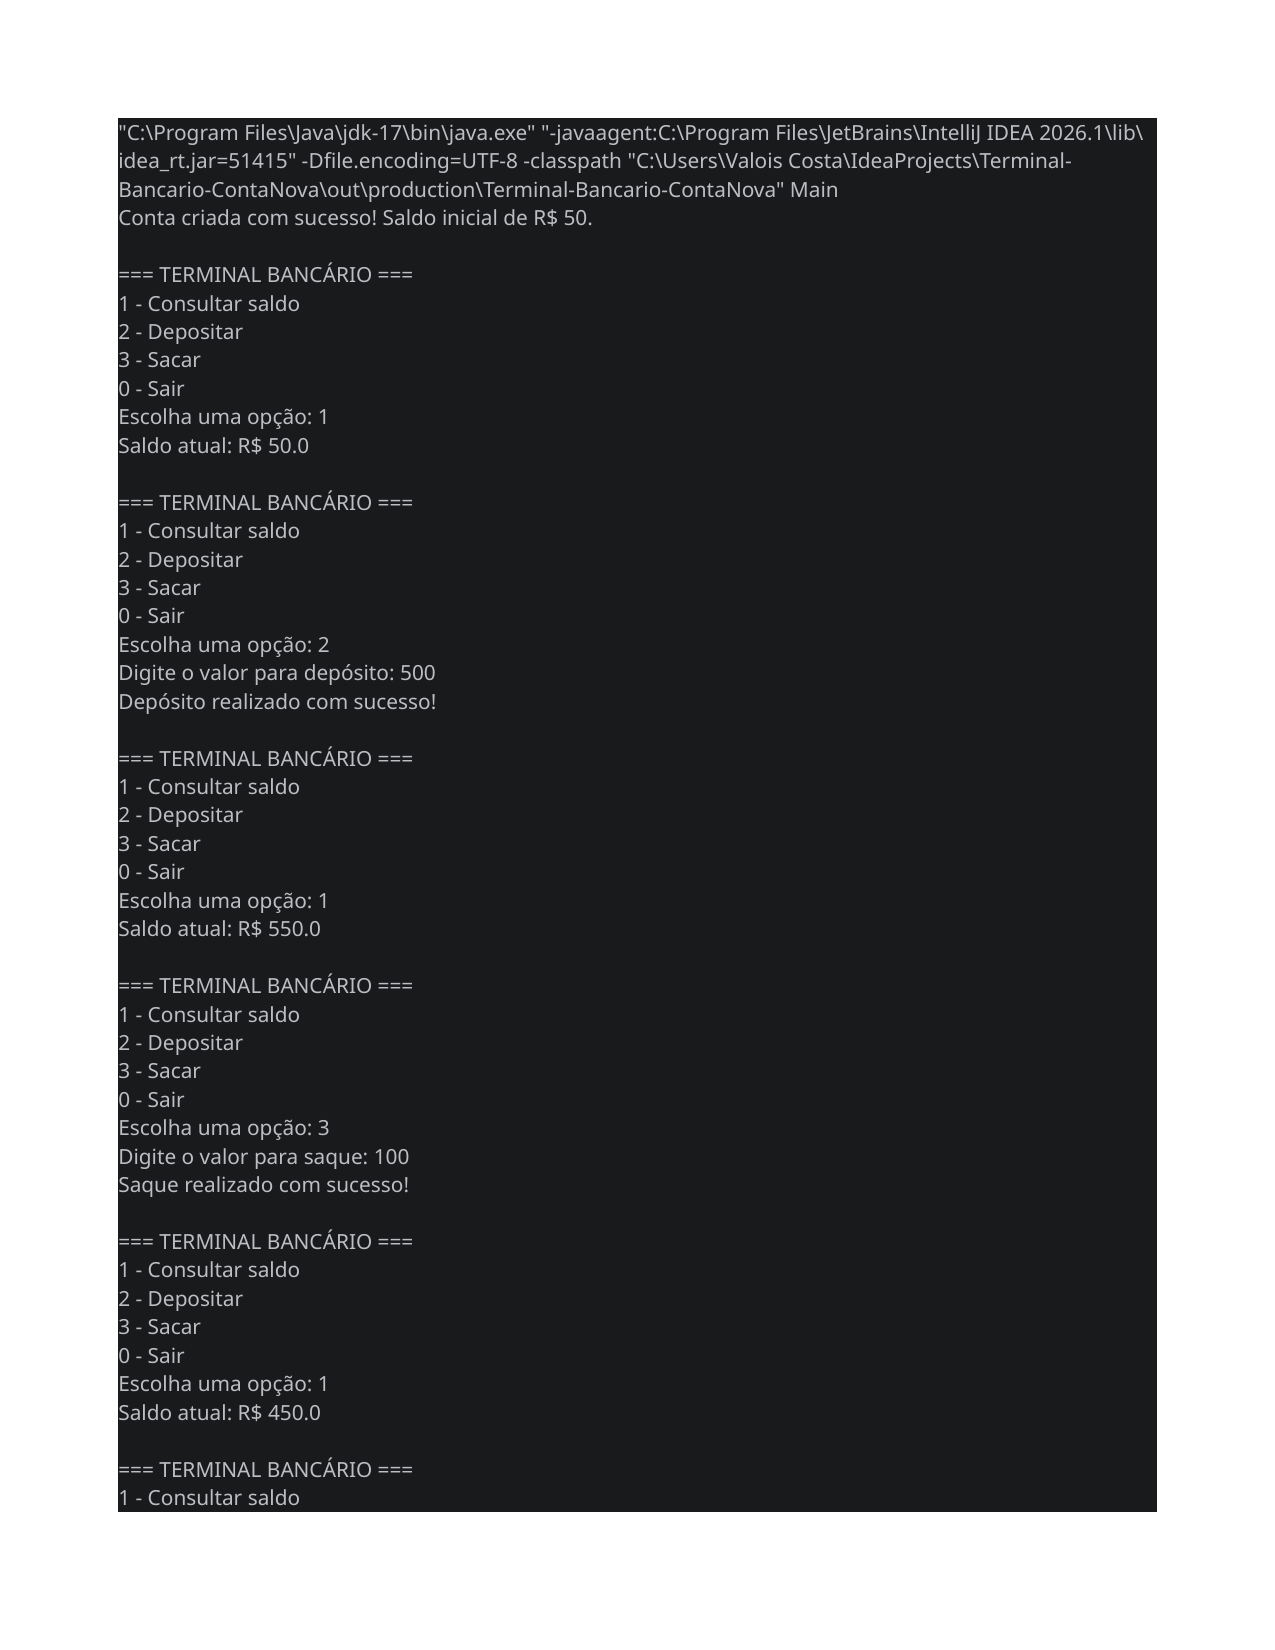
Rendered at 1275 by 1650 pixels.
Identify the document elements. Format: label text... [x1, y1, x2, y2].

text 1 - Consultar saldo [118, 289, 1157, 317]
text 2 - Depositar [118, 545, 1157, 573]
text Saldo atual: R$ 550.0 [118, 914, 1157, 943]
text 1 - Consultar saldo [118, 1000, 1157, 1028]
text Escolha uma opção: 3 [118, 1113, 1157, 1142]
text Escolha uma opção: 2 [118, 630, 1157, 658]
text "C:\Program Files\Java\jdk-17\bin\java.exe" "-javaagent:C:\Program Files\JetBrains\IntelliJ IDEA 2026.1\lib\idea_rt.jar=51415" -Dfile.encoding=UTF-8 -classpath "C:\Users\Valois Costa\IdeaProjects\Terminal-Bancario-ContaNova\out\production\Terminal-Bancario-ContaNova" Main [118, 118, 1157, 203]
text 0 - Sair [118, 1085, 1157, 1113]
text === TERMINAL BANCÁRIO === [118, 1455, 1157, 1483]
text 1 - Consultar saldo [118, 1256, 1157, 1284]
text Saque realizado com sucesso! [118, 1170, 1157, 1199]
text 3 - Sacar [118, 346, 1157, 374]
text Conta criada com sucesso! Saldo inicial de R$ 50. [118, 203, 1157, 232]
text Digite o valor para saque: 100 [118, 1142, 1157, 1170]
text 2 - Depositar [118, 317, 1157, 346]
text 0 - Sair [118, 1341, 1157, 1369]
text Escolha uma opção: 1 [118, 886, 1157, 914]
text Digite o valor para depósito: 500 [118, 658, 1157, 687]
text 3 - Sacar [118, 1312, 1157, 1341]
text 0 - Sair [118, 374, 1157, 402]
text Escolha uma opção: 1 [118, 1369, 1157, 1398]
text Escolha uma opção: 1 [118, 402, 1157, 431]
text 3 - Sacar [118, 573, 1157, 602]
text === TERMINAL BANCÁRIO === [118, 488, 1157, 516]
text 0 - Sair [118, 602, 1157, 630]
text 1 - Consultar saldo [118, 1483, 1157, 1512]
text Saldo atual: R$ 450.0 [118, 1398, 1157, 1426]
text 0 - Sair [118, 857, 1157, 886]
text 3 - Sacar [118, 1057, 1157, 1085]
text === TERMINAL BANCÁRIO === [118, 1227, 1157, 1256]
text 2 - Depositar [118, 801, 1157, 829]
text Saldo atual: R$ 50.0 [118, 431, 1157, 459]
text === TERMINAL BANCÁRIO === [118, 260, 1157, 289]
text 2 - Depositar [118, 1028, 1157, 1057]
text 2 - Depositar [118, 1284, 1157, 1312]
text 1 - Consultar saldo [118, 772, 1157, 801]
text 3 - Sacar [118, 829, 1157, 857]
text === TERMINAL BANCÁRIO === [118, 744, 1157, 772]
text === TERMINAL BANCÁRIO === [118, 971, 1157, 1000]
text 1 - Consultar saldo [118, 516, 1157, 545]
text Depósito realizado com sucesso! [118, 687, 1157, 715]
